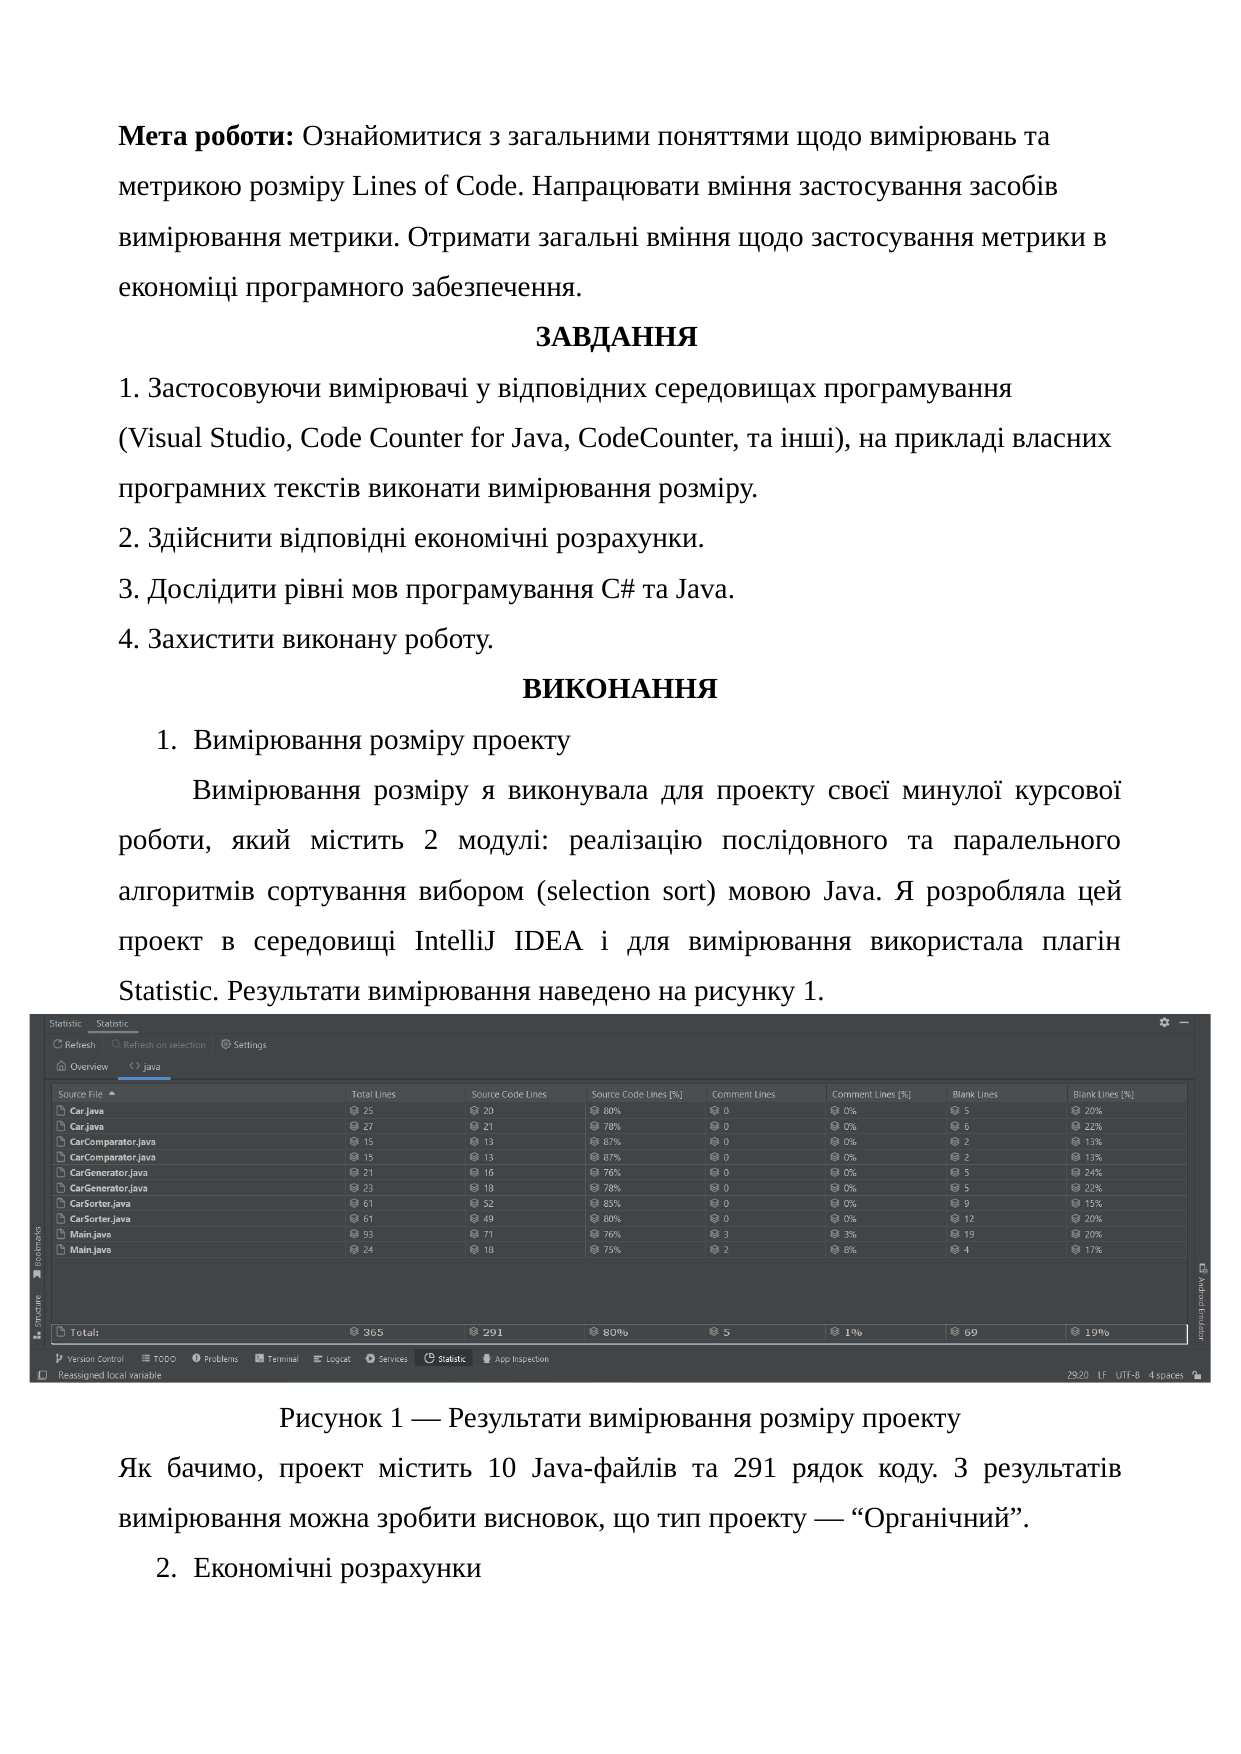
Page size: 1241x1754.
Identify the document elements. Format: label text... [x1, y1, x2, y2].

list Вимірювання розміру проекту [156, 722, 1122, 755]
text (Visual Studio, Code Counter for Java, CodeCounter, та інші), на прикладі власних [118, 420, 1122, 453]
text програмних текстів виконати вимірювання розміру. [118, 470, 1122, 504]
text Мета роботи: Ознайомитися з загальними поняттями щодо вимірювань та [118, 118, 1122, 152]
text ВИКОНАННЯ [118, 672, 1122, 705]
text Рисунок 1 — Результати вимірювання розміру проекту [118, 1383, 1122, 1433]
text 1. Застосовуючи вимірювачі у відповідних середовищах програмування [118, 370, 1122, 403]
text вимірювання метрики. Отримати загальні вміння щодо застосування метрики в [118, 219, 1122, 252]
text економіці програмного забезпечення. [118, 269, 1122, 303]
text ЗАВДАННЯ [118, 319, 1122, 353]
text Як бачимо, проект містить 10 Java-файлів та 291 рядок коду. З результатів вимірювання можна зробити висновок, що тип проекту — “Органічний”. [118, 1450, 1122, 1534]
list Економічні розрахунки [156, 1551, 1122, 1584]
text 4. Захистити виконану роботу. [118, 621, 1122, 655]
text 2. Здійснити відповідні економічні розрахунки. [118, 521, 1122, 554]
text 3. Дослідити рівні мов програмування C# та Java. [118, 571, 1122, 604]
text метрикою розміру Lines of Code. Напрацювати вміння застосування засобів [118, 168, 1122, 202]
picture [29, 1014, 1211, 1383]
text Вимірювання розміру я виконувала для проекту своєї минулої курсової роботи, який містить 2 модулі: реалізацію послідовного та паралельного алгоритмів сортування вибором (selection sort) мовою Java. Я розробляла цей проект в середовищі IntelliJ IDEA і для вимірювання використала плагін Statistic. Результати вимірювання наведено на рисунку 1. [118, 772, 1122, 1007]
